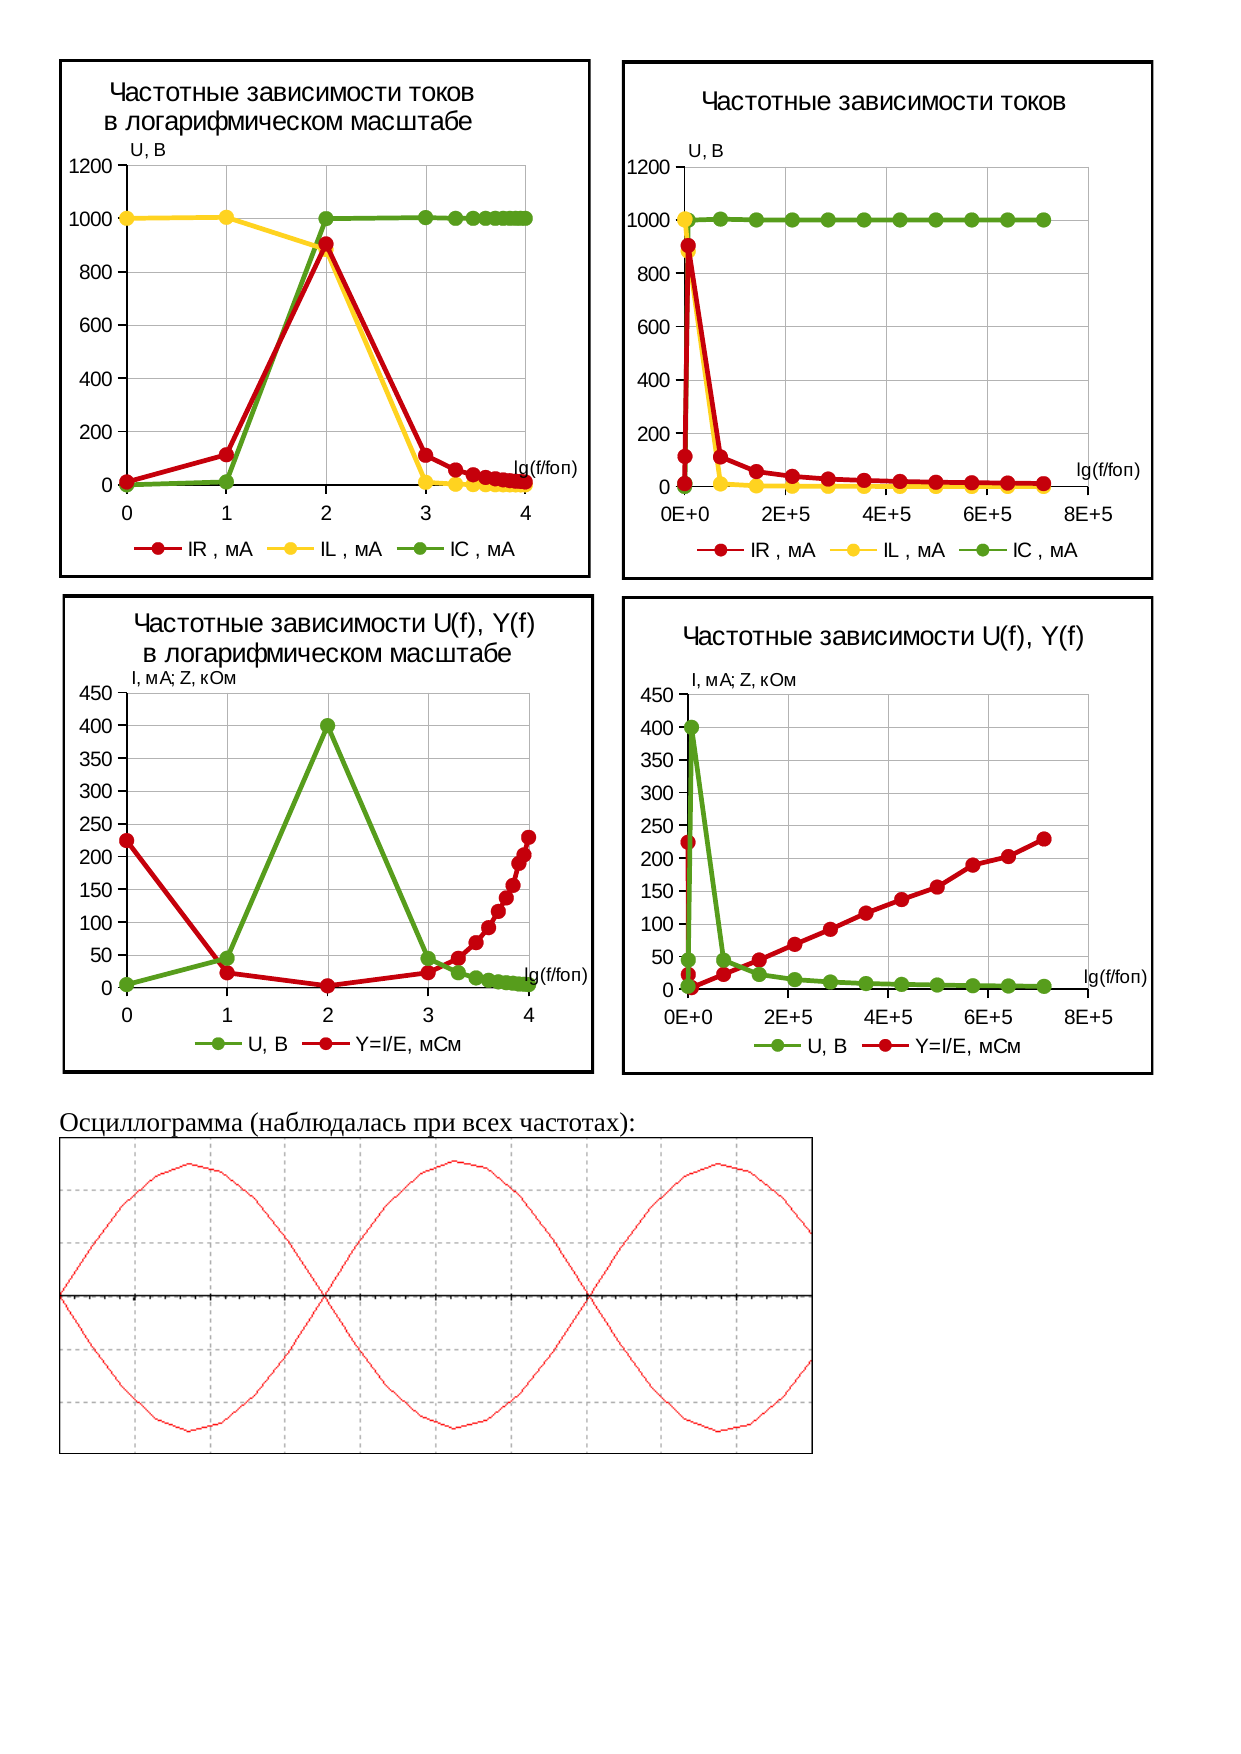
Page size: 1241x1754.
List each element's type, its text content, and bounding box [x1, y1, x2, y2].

text Осциллограмма (наблюдалась при всех частотах): [59, 1106, 1181, 1137]
